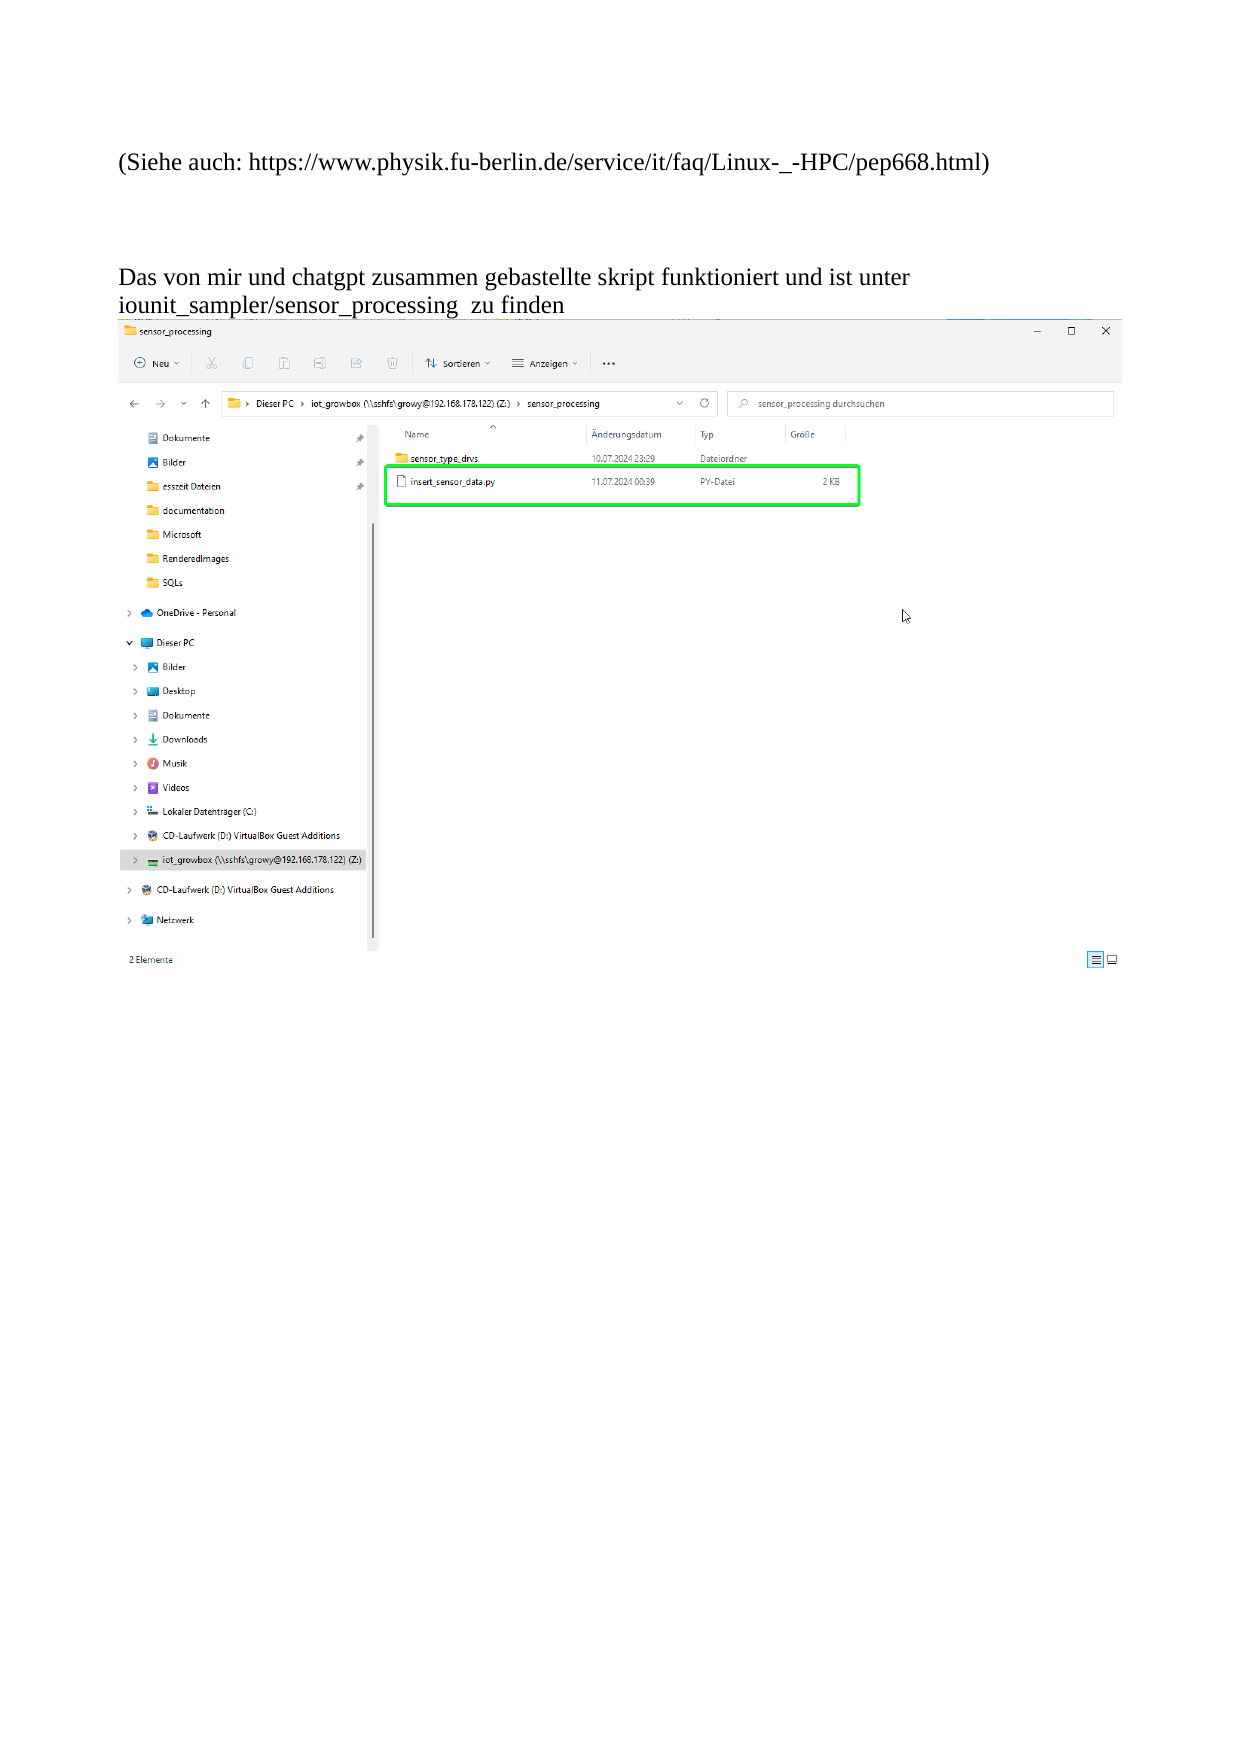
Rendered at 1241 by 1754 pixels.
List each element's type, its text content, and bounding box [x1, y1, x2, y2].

text (Siehe auch: https://www.physik.fu-berlin.de/service/it/faq/Linux-_-HPC/pep668.html) [118, 147, 1122, 176]
text Das von mir und chatgpt zusammen gebastellte skript funktioniert und ist unter iounit_sampler/sensor_processing zu finden [118, 262, 1122, 319]
picture [118, 319, 1123, 968]
